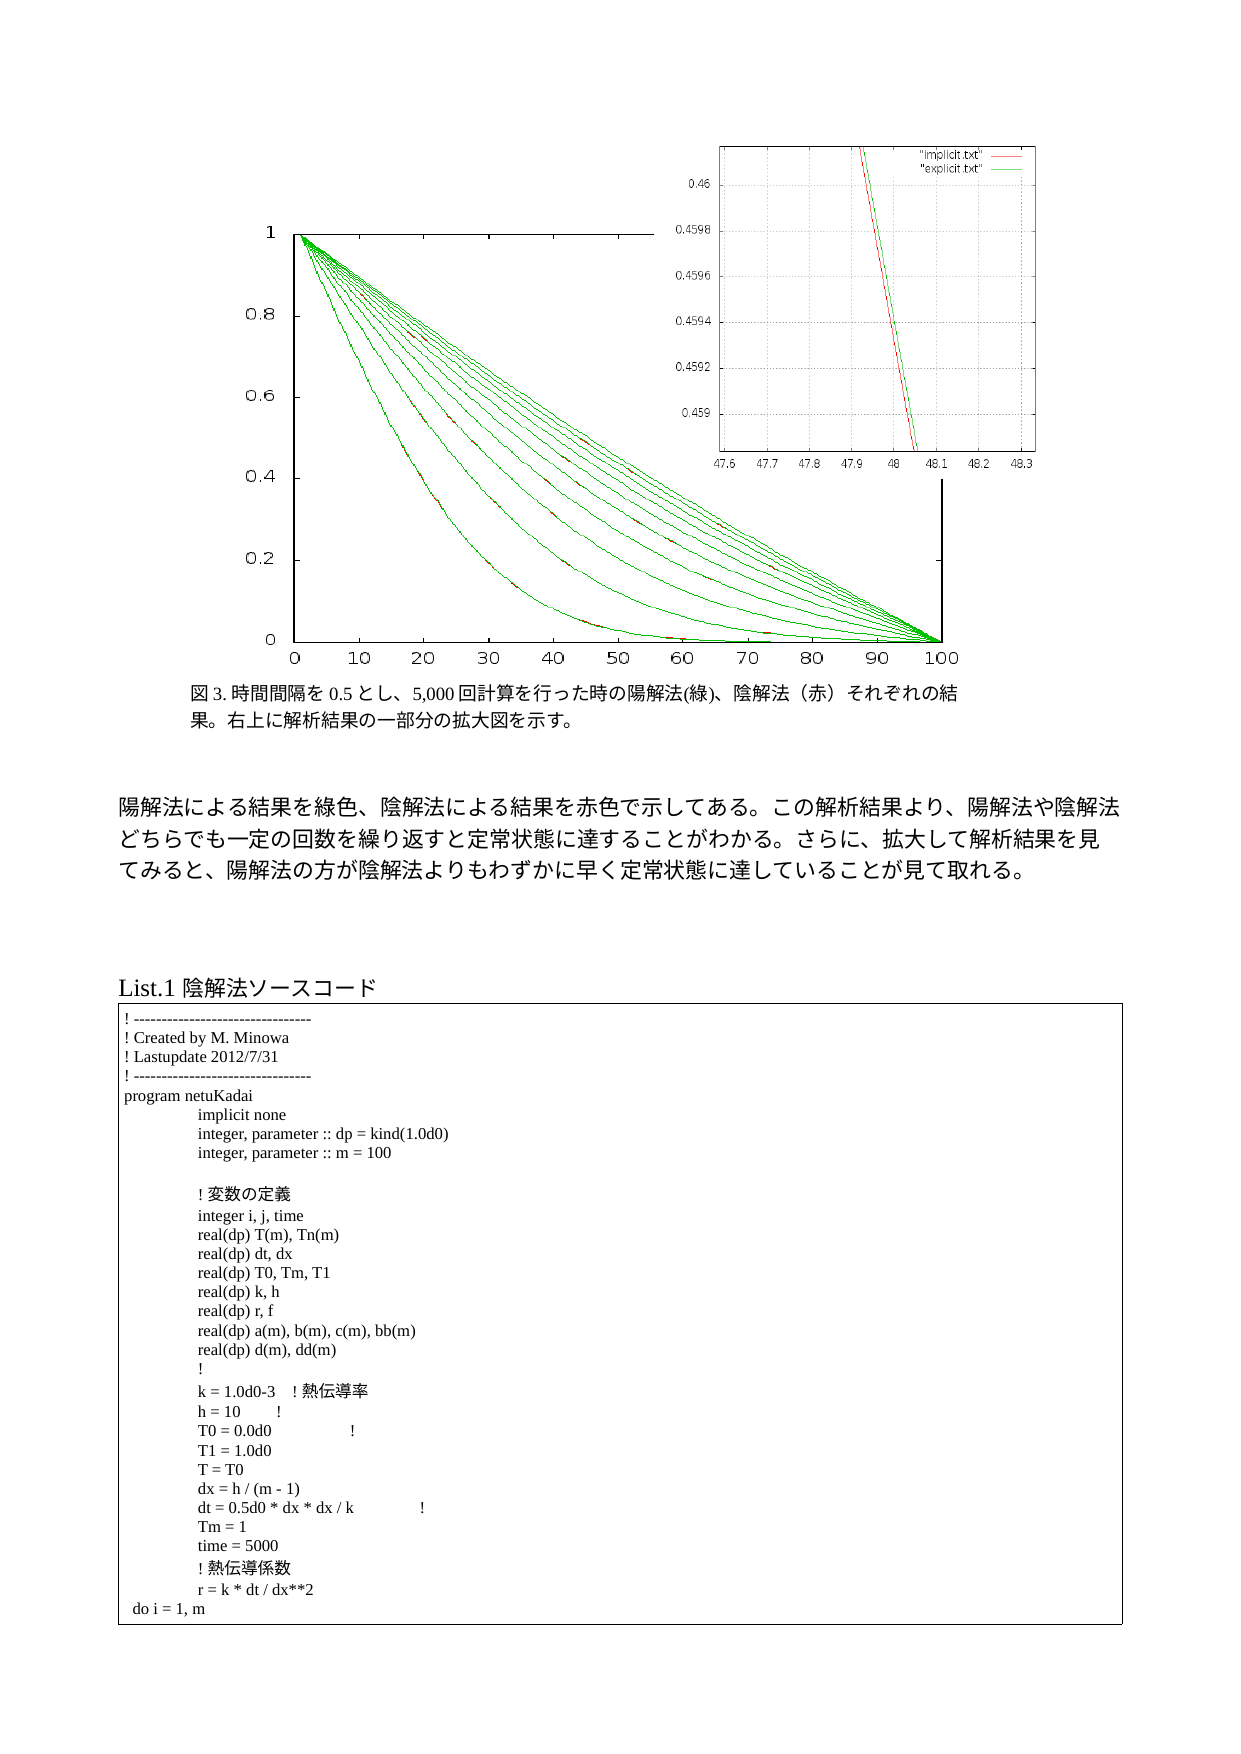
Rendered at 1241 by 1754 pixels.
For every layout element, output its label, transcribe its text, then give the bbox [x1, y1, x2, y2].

text 図 3. 時間間隔を0.5とし、5,000回計算を行った時の陽解法(綠)、陰解法（赤）それぞれの結果。右上に解析結果の一部分の拡大図を示す。 [190, 217, 963, 732]
picture [208, 130, 1056, 679]
table_header ! -------------------------------- ! Created by M. Minowa ! Lastupdate 2012/7/31 ! -------------------------------- program netuKadai implicit none integer, parameter :: dp = kind(1.0d0) integer, parameter :: m = 100 ! 変数の定義 integer i, j, time real(dp) T(m), Tn(m) real(dp) dt, dx real(dp) T0, Tm, T1 real(dp) k, h real(dp) r, f real(dp) a(m), b(m), c(m), bb(m) real(dp) d(m), dd(m) ! k = 1.0d0-3 ! 熱伝導率 h = 10 ! T0 = 0.0d0 ! T1 = 1.0d0 T = T0 dx = h / (m - 1) dt = 0.5d0 * dx * dx / k ! Tm = 1 time = 5000 ! 熱伝導係数 r = k * dt / dx**2 do i = 1, m [119, 1004, 1122, 1624]
text List.1 陰解法ソースコード [118, 971, 1122, 1003]
text 陽解法による結果を綠色、陰解法による結果を赤色で示してある。この解析結果より、陽解法や陰解法どちらでも一定の回数を繰り返すと定常状態に達することがわかる。さらに、拡大して解析結果を見てみると、陽解法の方が陰解法よりもわずかに早く定常状態に達していることが見て取れる。 [118, 790, 1122, 885]
